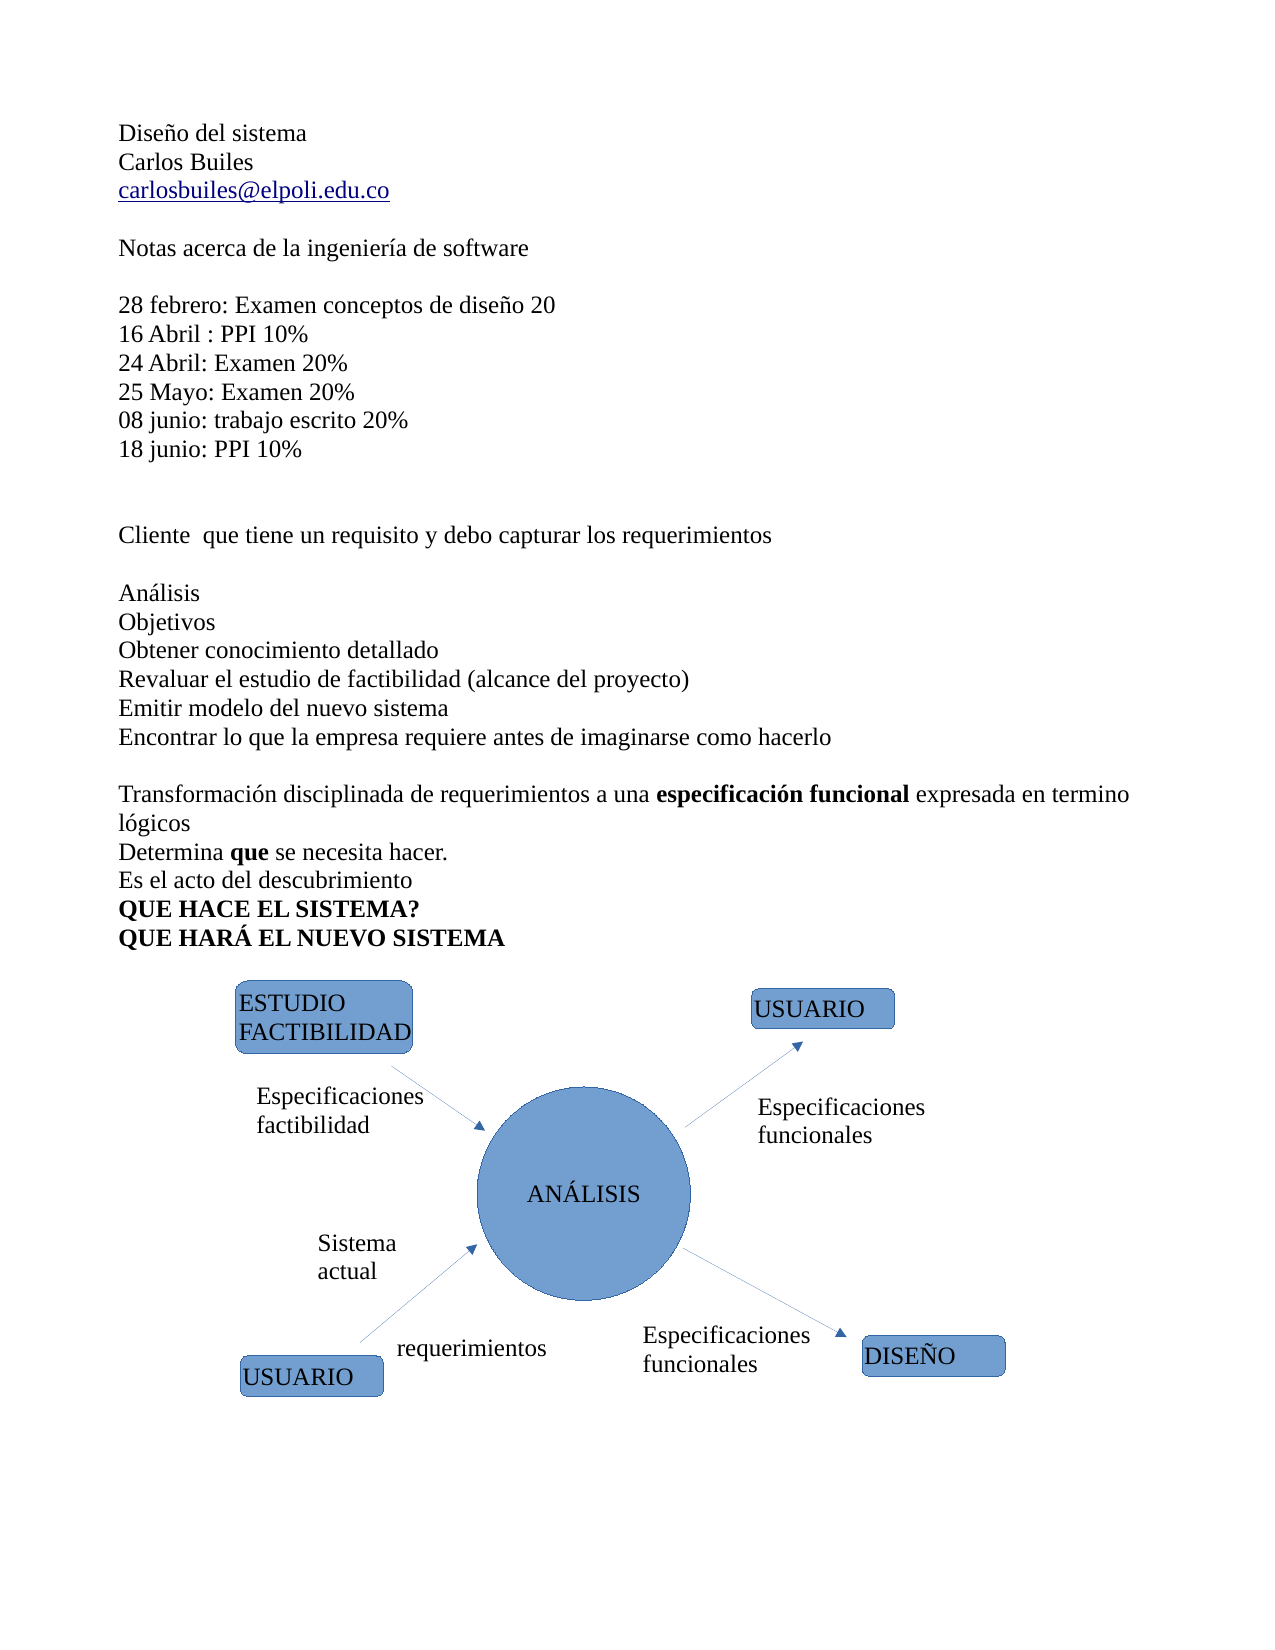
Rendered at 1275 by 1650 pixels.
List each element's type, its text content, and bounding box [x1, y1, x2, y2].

text Notas acerca de la ingeniería de software [118, 233, 1157, 262]
text Determina que se necesita hacer. [118, 837, 1157, 866]
text Transformación disciplinada de requerimientos a una especificación funcional expresada en termino lógicos [118, 779, 1157, 837]
text Diseño del sistema [118, 118, 1157, 147]
text Obtener conocimiento detallado [118, 636, 1157, 664]
text 18 junio: PPI 10% [118, 434, 1157, 463]
text Objetivos [118, 607, 1157, 636]
text QUE HACE EL SISTEMA? [118, 894, 1157, 923]
text Revaluar el estudio de factibilidad (alcance del proyecto) [118, 664, 1157, 693]
text 24 Abril: Examen 20% [118, 348, 1157, 377]
text carlosbuiles@elpoli.edu.co [118, 176, 1157, 204]
text Cliente que tiene un requisito y debo capturar los requerimientos [118, 521, 1157, 549]
text 28 febrero: Examen conceptos de diseño 20 [118, 291, 1157, 319]
text Emitir modelo del nuevo sistema [118, 693, 1157, 722]
text Es el acto del descubrimiento [118, 866, 1157, 894]
text Encontrar lo que la empresa requiere antes de imaginarse como hacerlo [118, 722, 1157, 751]
text 16 Abril : PPI 10% [118, 319, 1157, 348]
text Análisis [118, 578, 1157, 607]
text QUE HARÁ EL NUEVO SISTEMA [118, 923, 1157, 952]
text Carlos Builes [118, 147, 1157, 176]
text 25 Mayo: Examen 20% [118, 377, 1157, 406]
text 08 junio: trabajo escrito 20% [118, 406, 1157, 434]
